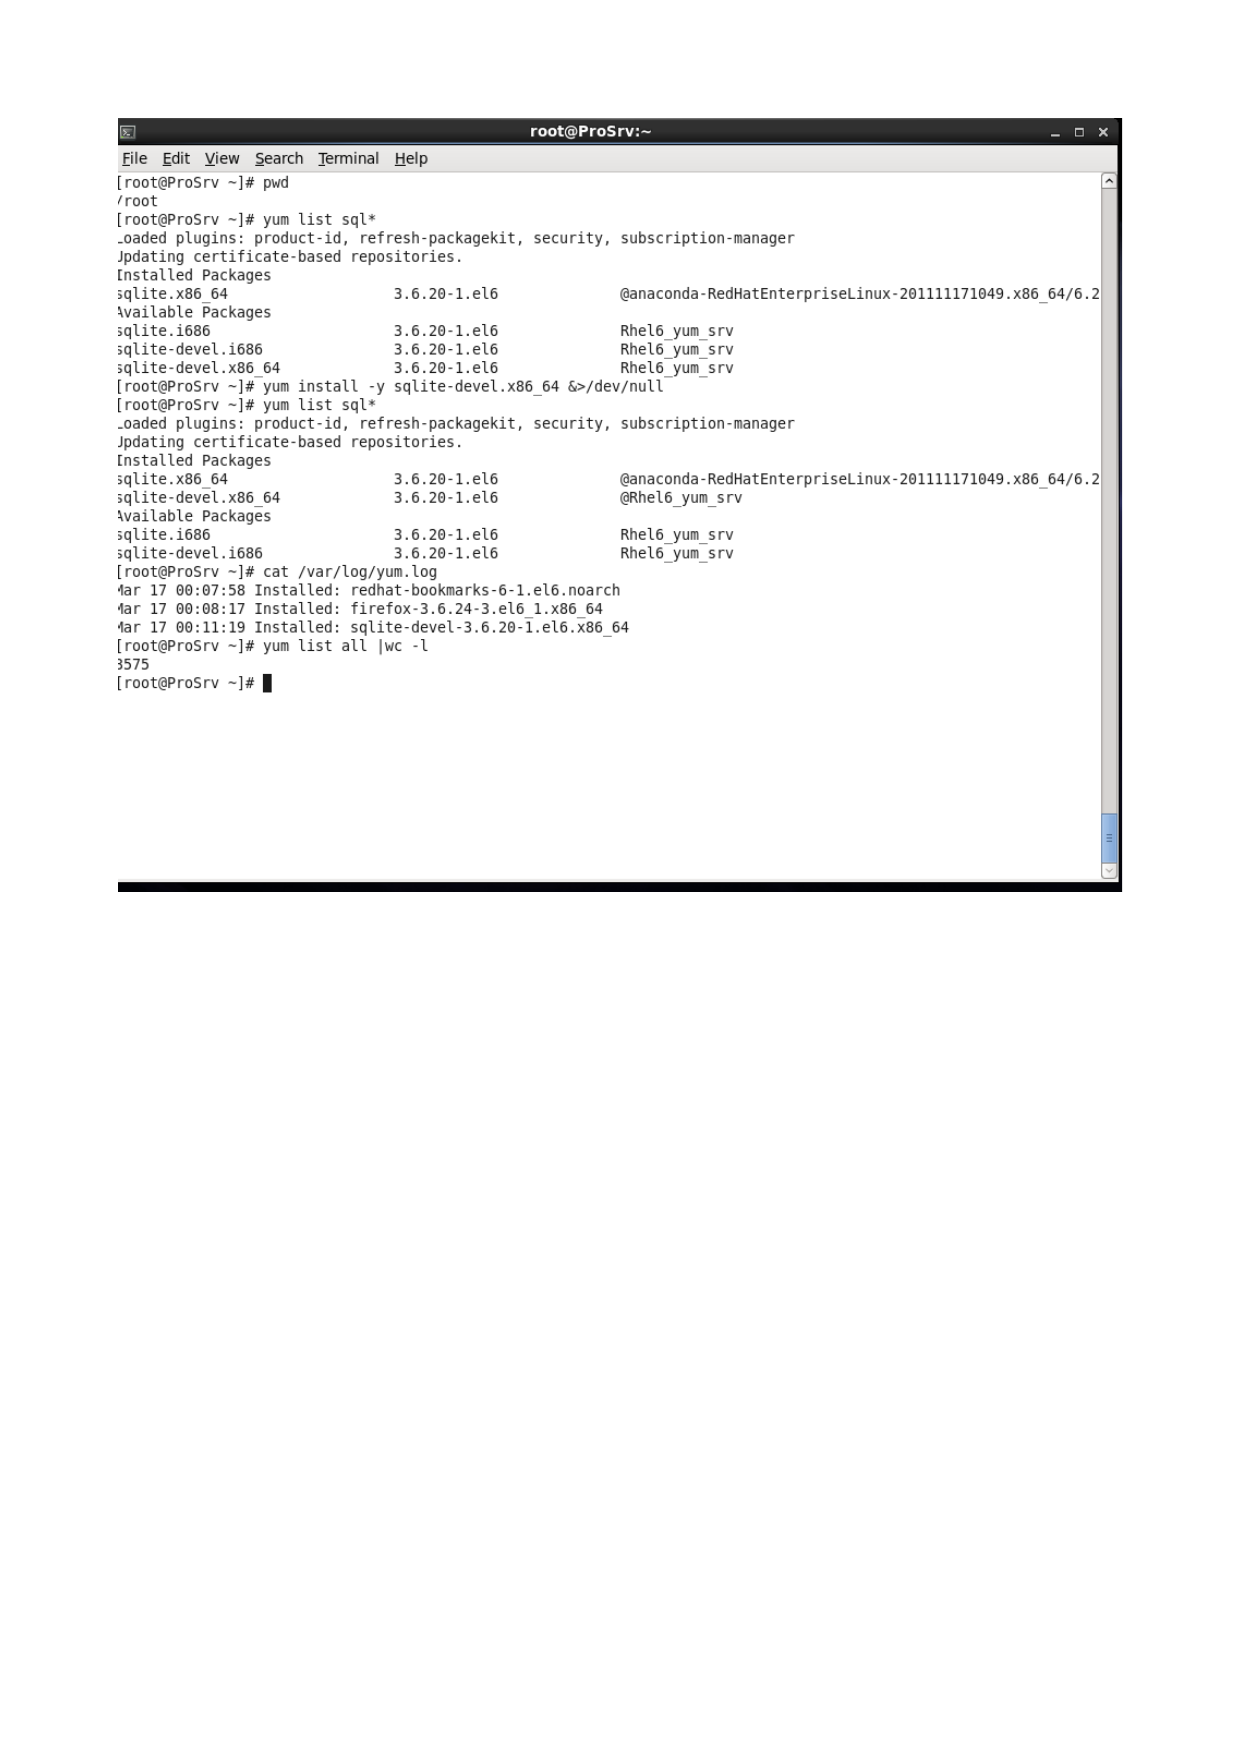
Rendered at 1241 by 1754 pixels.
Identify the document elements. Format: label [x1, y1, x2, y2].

picture [118, 118, 1123, 892]
